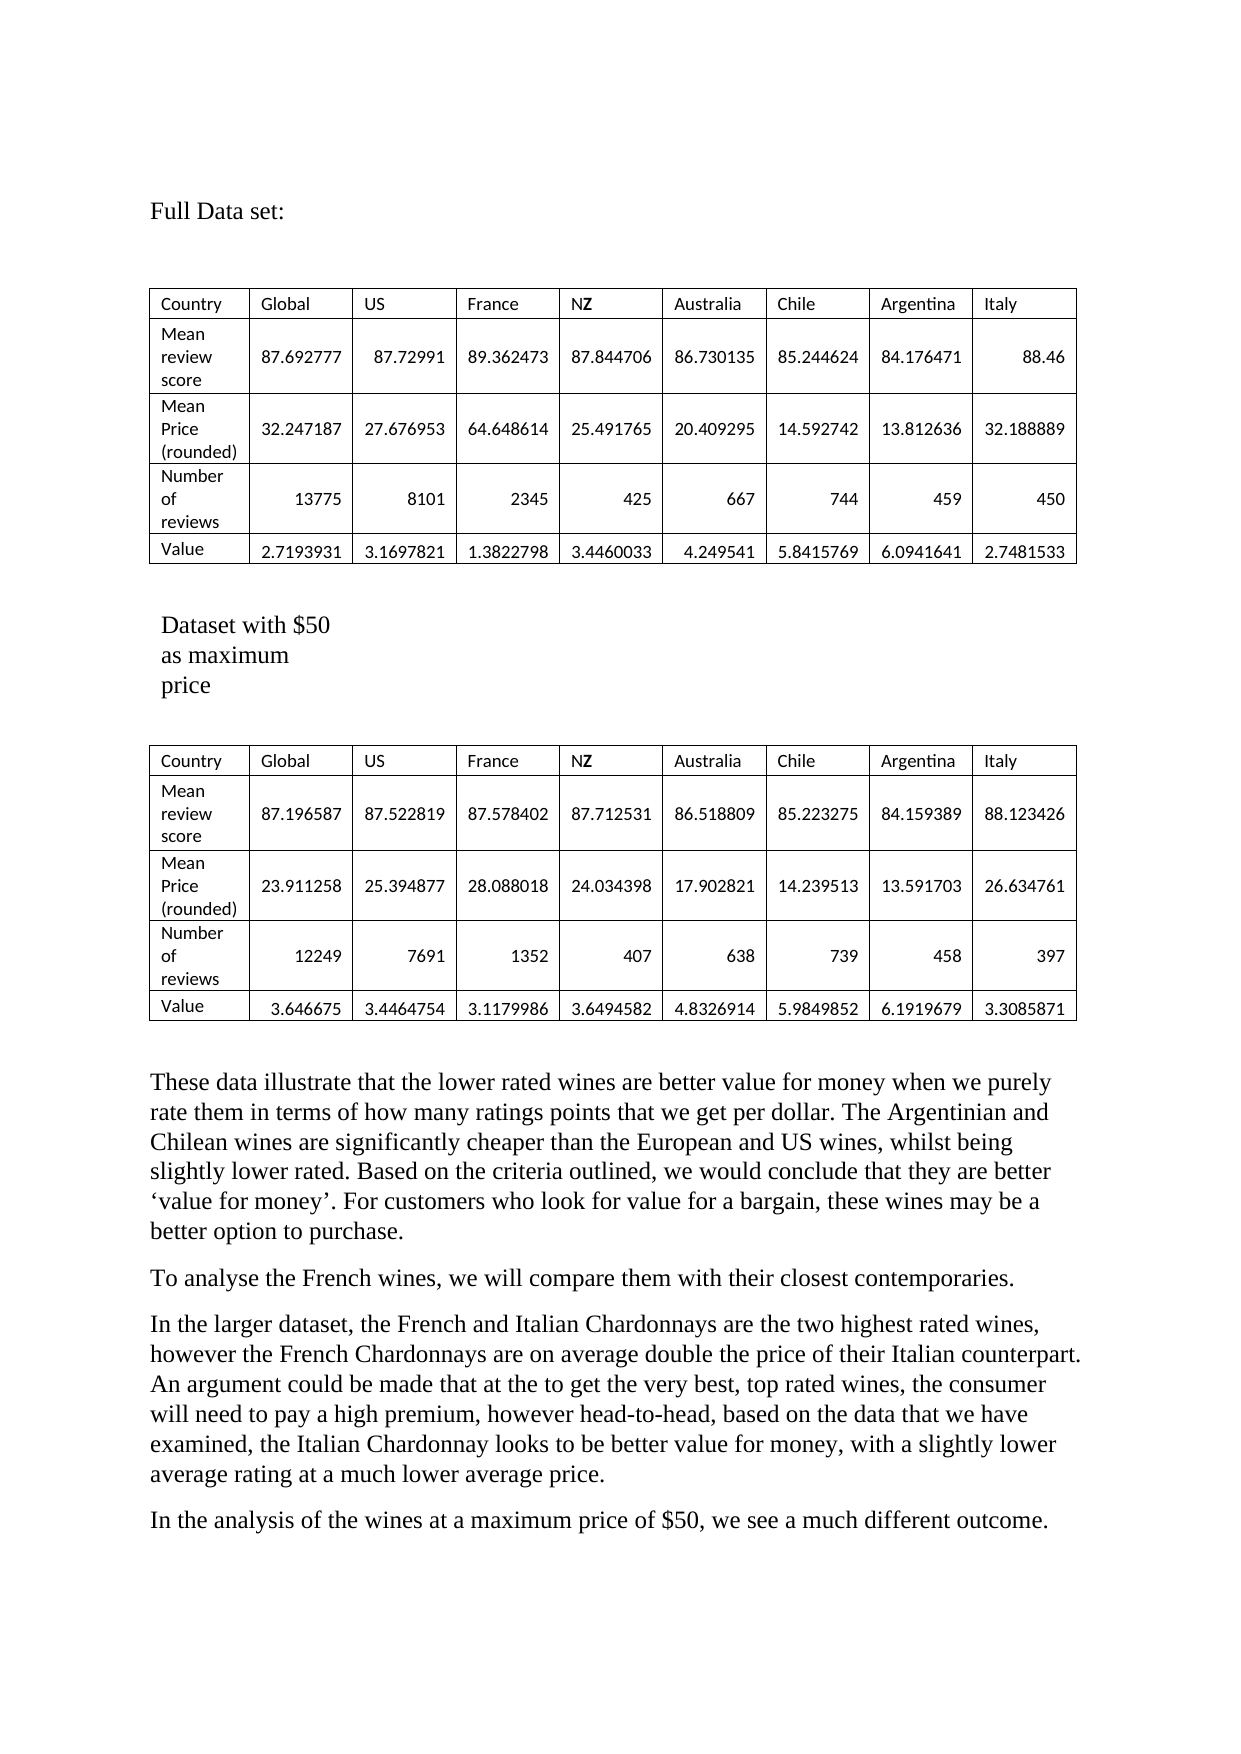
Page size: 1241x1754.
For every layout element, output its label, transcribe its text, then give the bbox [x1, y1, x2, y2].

table_cell 64.648614 [457, 394, 559, 463]
table_cell Mean review score [150, 319, 249, 393]
table_cell 20.409295 [663, 394, 766, 463]
table_cell 6.1919679 [870, 991, 972, 1020]
table_cell 3.1697821 [353, 534, 456, 563]
table_cell 3.6494582 [560, 991, 662, 1020]
table_cell Chile [767, 746, 869, 775]
text To analyse the French wines, we will compare them with their closest contemporaries. [150, 1263, 1090, 1292]
table_cell [560, 564, 663, 745]
table_cell 87.578402 [457, 776, 559, 850]
table_cell 88.123426 [973, 776, 1076, 850]
table_header Global [250, 289, 352, 318]
table_cell 1352 [457, 921, 559, 990]
table_cell [766, 564, 869, 745]
table_cell 3.3085871 [973, 991, 1076, 1020]
table_cell 14.239513 [767, 851, 869, 920]
table_cell 397 [973, 921, 1076, 990]
table_cell 25.394877 [353, 851, 456, 920]
text In the larger dataset, the French and Italian Chardonnays are the two highest rated wines, however the French Chardonnays are on average double the price of their Italian counterpart. An argument could be made that at the to get the very best, top rated wines, the consumer will need to pay a high premium, however head-to-head, based on the data that we have examined, the Italian Chardonnay looks to be better value for money, with a slightly lower average rating at a much lower average price. [150, 1309, 1090, 1488]
table_cell Italy [973, 746, 1076, 775]
table_cell 17.902821 [663, 851, 766, 920]
table_cell 2345 [457, 464, 559, 533]
table_cell 84.159389 [870, 776, 972, 850]
table_header Country [150, 289, 249, 318]
table_cell 4.249541 [663, 534, 766, 563]
table_cell Argentina [870, 746, 972, 775]
table_cell 3.1179986 [457, 991, 559, 1020]
table_cell 458 [870, 921, 972, 990]
text In the analysis of the wines at a maximum price of $50, we see a much different outcome. [150, 1505, 1090, 1534]
table_cell 87.844706 [560, 319, 662, 393]
table_cell 27.676953 [353, 394, 456, 463]
table_cell US [353, 746, 456, 775]
table_cell 638 [663, 921, 766, 990]
table_cell 89.362473 [457, 319, 559, 393]
table_header NZ [560, 289, 662, 318]
table_cell 13.812636 [870, 394, 972, 463]
table_header Chile [767, 289, 869, 318]
table_cell 85.223275 [767, 776, 869, 850]
table_cell 2.7481533 [973, 534, 1076, 563]
table_cell 667 [663, 464, 766, 533]
table_cell [353, 564, 456, 745]
table_cell 85.244624 [767, 319, 869, 393]
table_cell 450 [973, 464, 1076, 533]
text These data illustrate that the lower rated wines are better value for money when we purely rate them in terms of how many ratings points that we get per dollar. The Argentinian and Chilean wines are significantly cheaper than the European and US wines, whilst being slightly lower rated. Based on the criteria outlined, we would conclude that they are better ‘value for money’. For customers who look for value for a bargain, these wines may be a better option to purchase. [150, 1067, 1090, 1245]
table_cell Value [150, 534, 249, 563]
table_header France [457, 289, 559, 318]
table_cell 87.692777 [250, 319, 352, 393]
table_cell [456, 564, 559, 745]
table_cell 86.730135 [663, 319, 766, 393]
table_cell Value [150, 991, 249, 1020]
table_header Italy [973, 289, 1076, 318]
table_cell 84.176471 [870, 319, 972, 393]
table_cell Global [250, 746, 352, 775]
table_cell Number of reviews [150, 921, 249, 990]
table_cell 3.4464754 [353, 991, 456, 1020]
table_cell 87.196587 [250, 776, 352, 850]
table_cell Australia [663, 746, 766, 775]
table_cell Mean Price (rounded) [150, 851, 249, 920]
table_cell Dataset with $50 as maximum price [150, 564, 353, 745]
table_cell 6.0941641 [870, 534, 972, 563]
table_cell 744 [767, 464, 869, 533]
table_cell 3.4460033 [560, 534, 662, 563]
table_cell NZ [560, 746, 662, 775]
table_cell 87.72991 [353, 319, 456, 393]
table_cell Mean review score [150, 776, 249, 850]
table_cell 5.9849852 [767, 991, 869, 1020]
table_cell 7691 [353, 921, 456, 990]
table_cell 87.712531 [560, 776, 662, 850]
table_cell Country [150, 746, 249, 775]
table_cell 32.247187 [250, 394, 352, 463]
table_cell 32.188889 [973, 394, 1076, 463]
table_cell 4.8326914 [663, 991, 766, 1020]
table_cell 407 [560, 921, 662, 990]
table_header US [353, 289, 456, 318]
table_cell [870, 564, 973, 745]
table_cell Number of reviews [150, 464, 249, 533]
table_cell 1.3822798 [457, 534, 559, 563]
table_cell 8101 [353, 464, 456, 533]
table_cell 24.034398 [560, 851, 662, 920]
table_cell France [457, 746, 559, 775]
table_cell 13.591703 [870, 851, 972, 920]
table_cell 12249 [250, 921, 352, 990]
table_cell 86.518809 [663, 776, 766, 850]
table_cell 5.8415769 [767, 534, 869, 563]
table_cell 88.46 [973, 319, 1076, 393]
table_cell 28.088018 [457, 851, 559, 920]
table_header Australia [663, 289, 766, 318]
table_cell 2.7193931 [250, 534, 352, 563]
table_cell 13775 [250, 464, 352, 533]
table_cell 14.592742 [767, 394, 869, 463]
table_cell [973, 564, 1076, 745]
table_cell [663, 564, 766, 745]
table_cell 459 [870, 464, 972, 533]
table_cell Mean Price (rounded) [150, 394, 249, 463]
text Full Data set: [150, 196, 1090, 224]
table_cell 87.522819 [353, 776, 456, 850]
table_cell 3.646675 [250, 991, 352, 1020]
table_cell 425 [560, 464, 662, 533]
table_cell 26.634761 [973, 851, 1076, 920]
table_cell 23.911258 [250, 851, 352, 920]
table_cell 739 [767, 921, 869, 990]
table_header Argentina [870, 289, 972, 318]
table_cell 25.491765 [560, 394, 662, 463]
